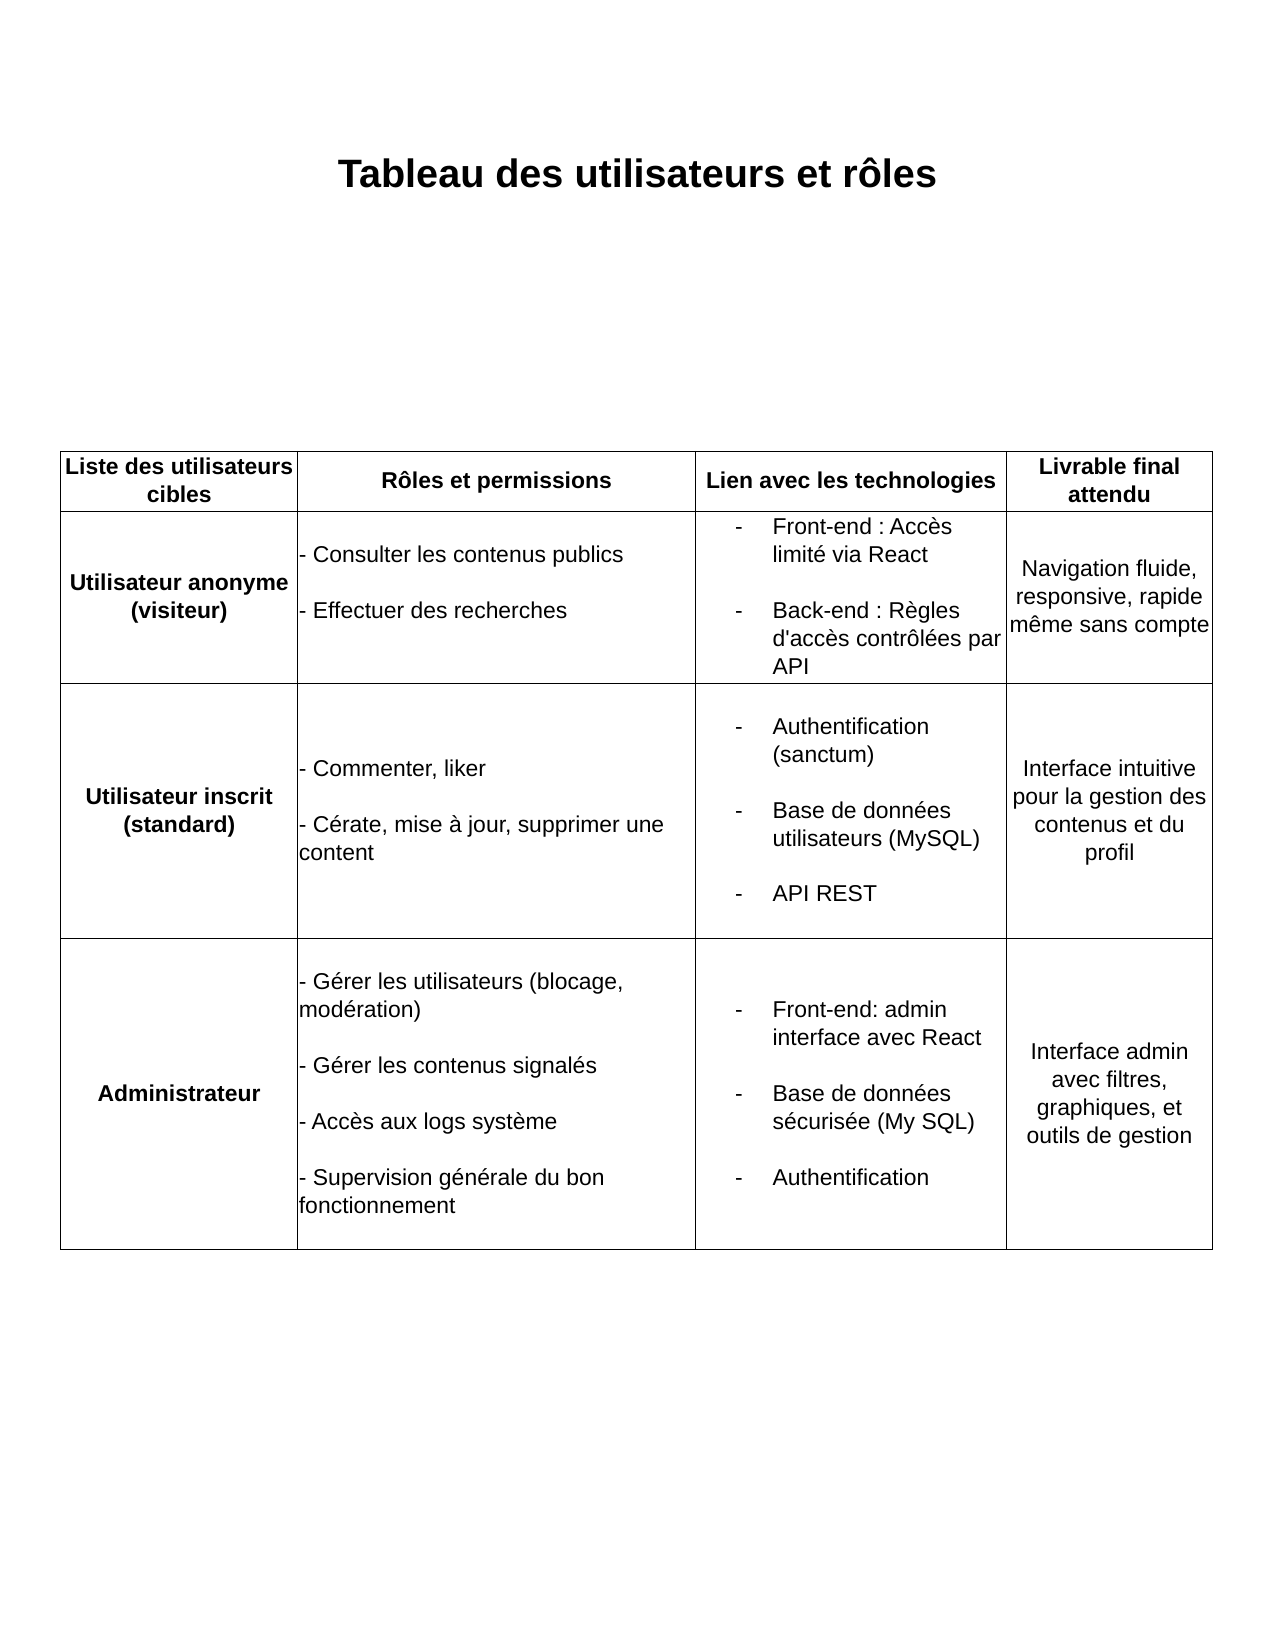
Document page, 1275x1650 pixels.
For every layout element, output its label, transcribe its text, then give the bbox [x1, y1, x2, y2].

table_header Livrable final attendu [1007, 452, 1212, 511]
table_cell Utilisateur inscrit (standard) [61, 684, 297, 938]
table_header Liste des utilisateurs cibles [61, 452, 297, 511]
text Tableau des utilisateurs et rôles [338, 150, 1053, 196]
table_cell Authentification (sanctum) Base de données utilisateurs (MySQL) API REST [696, 684, 1006, 938]
table_cell Interface intuitive pour la gestion des contenus et du profil [1007, 684, 1212, 938]
table_cell - Commenter, liker - Cérate, mise à jour, supprimer une content [298, 684, 695, 938]
table_cell Front-end : Accès limité via React Back-end : Règles d'accès contrôlées par API [696, 512, 1006, 682]
table_cell - Consulter les contenus publics - Effectuer des recherches [298, 512, 695, 682]
table_cell Interface admin avec filtres, graphiques, et outils de gestion [1007, 939, 1212, 1249]
table_cell Utilisateur anonyme (visiteur) [61, 512, 297, 682]
table_cell Front-end: admin interface avec React Base de données sécurisée (My SQL) Authentification [696, 939, 1006, 1249]
table_cell Navigation fluide, responsive, rapide même sans compte [1007, 512, 1212, 682]
table_header Lien avec les technologies [696, 452, 1006, 511]
table_cell - Gérer les utilisateurs (blocage, modération) - Gérer les contenus signalés - Accès aux logs système - Supervision générale du bon fonctionnement [298, 939, 695, 1249]
table_cell Administrateur [61, 939, 297, 1249]
table_header Rôles et permissions [298, 452, 695, 511]
